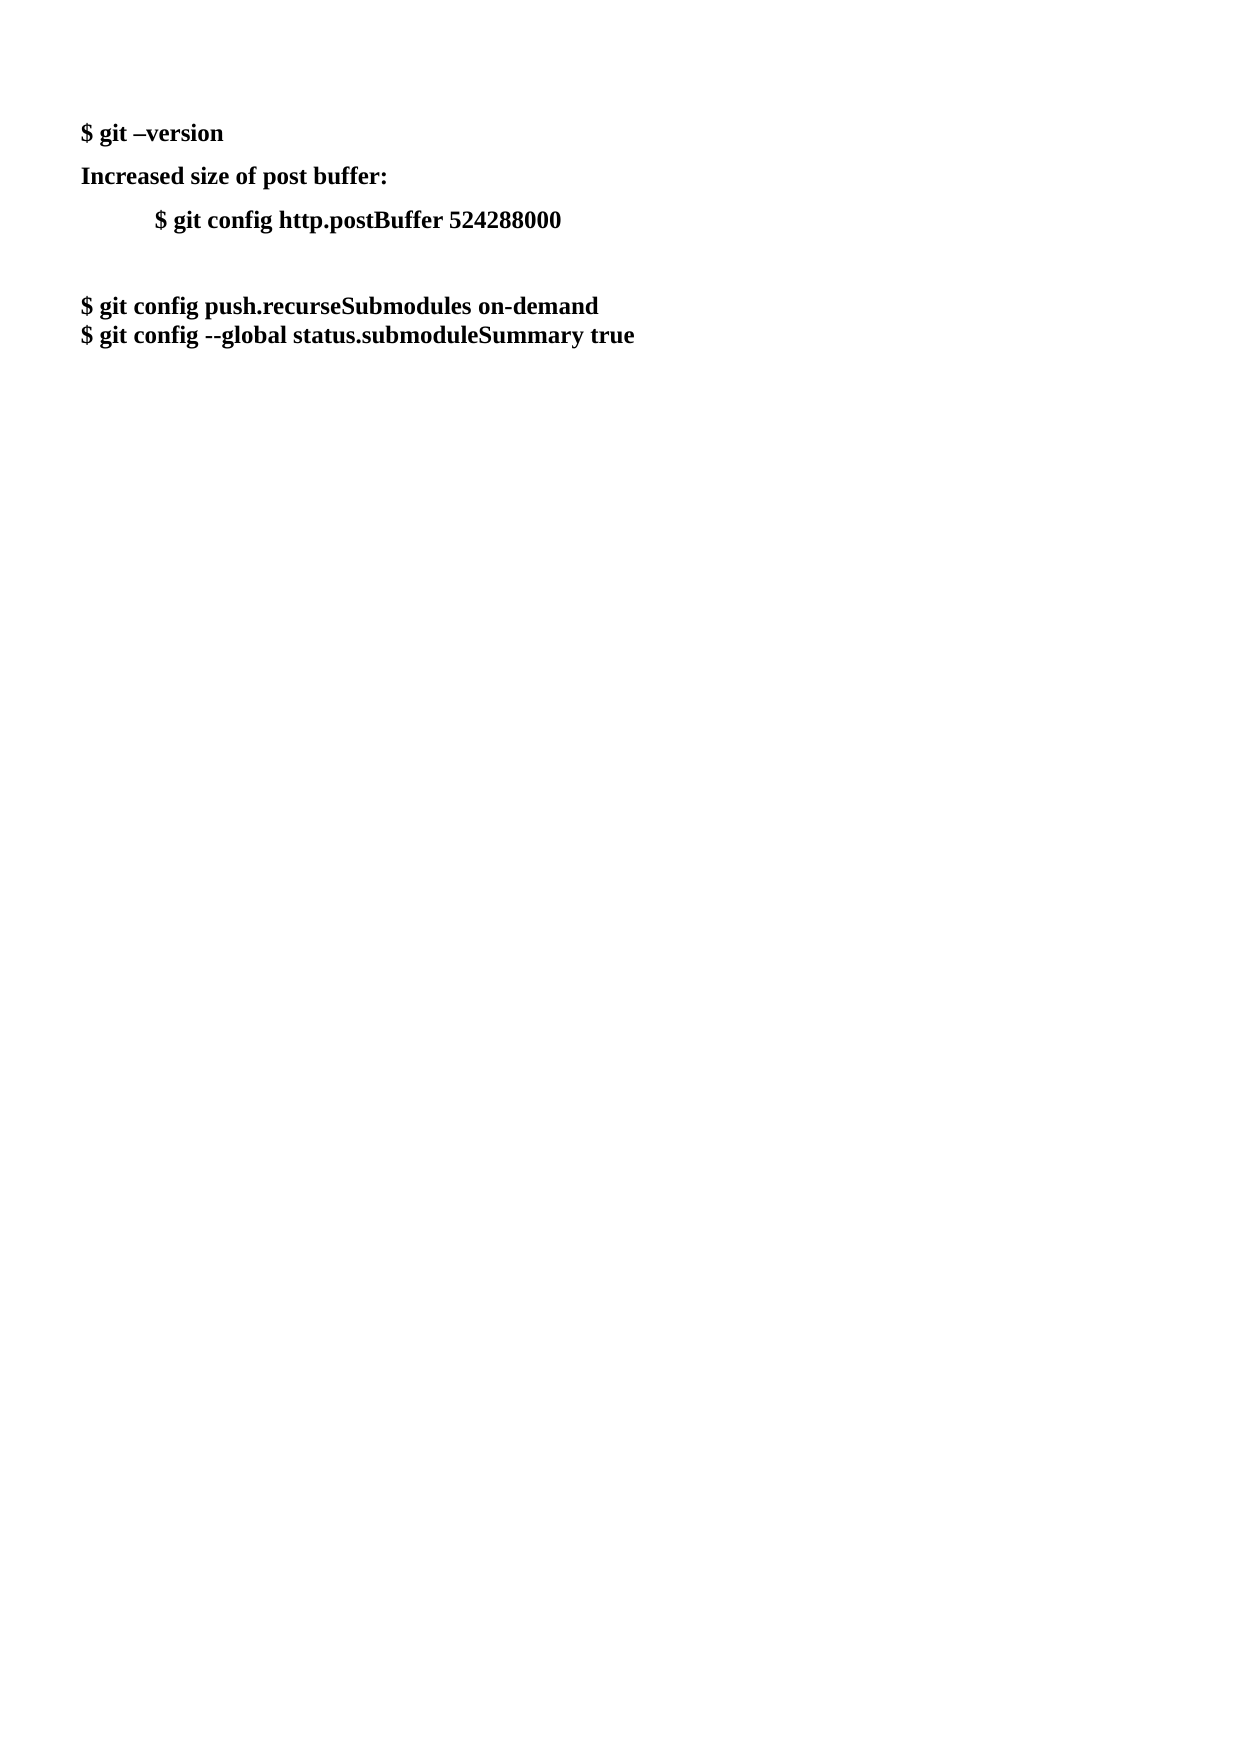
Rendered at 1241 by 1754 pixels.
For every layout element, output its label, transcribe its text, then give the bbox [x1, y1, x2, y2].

text $ git config push.recurseSubmodules on-demand $ git config --global status.submoduleSummary true [81, 291, 1122, 378]
text $ git config http.postBuffer 524288000 [81, 205, 1122, 233]
text $ git –version [81, 118, 1122, 147]
text Increased size of post buffer: [81, 161, 1122, 190]
